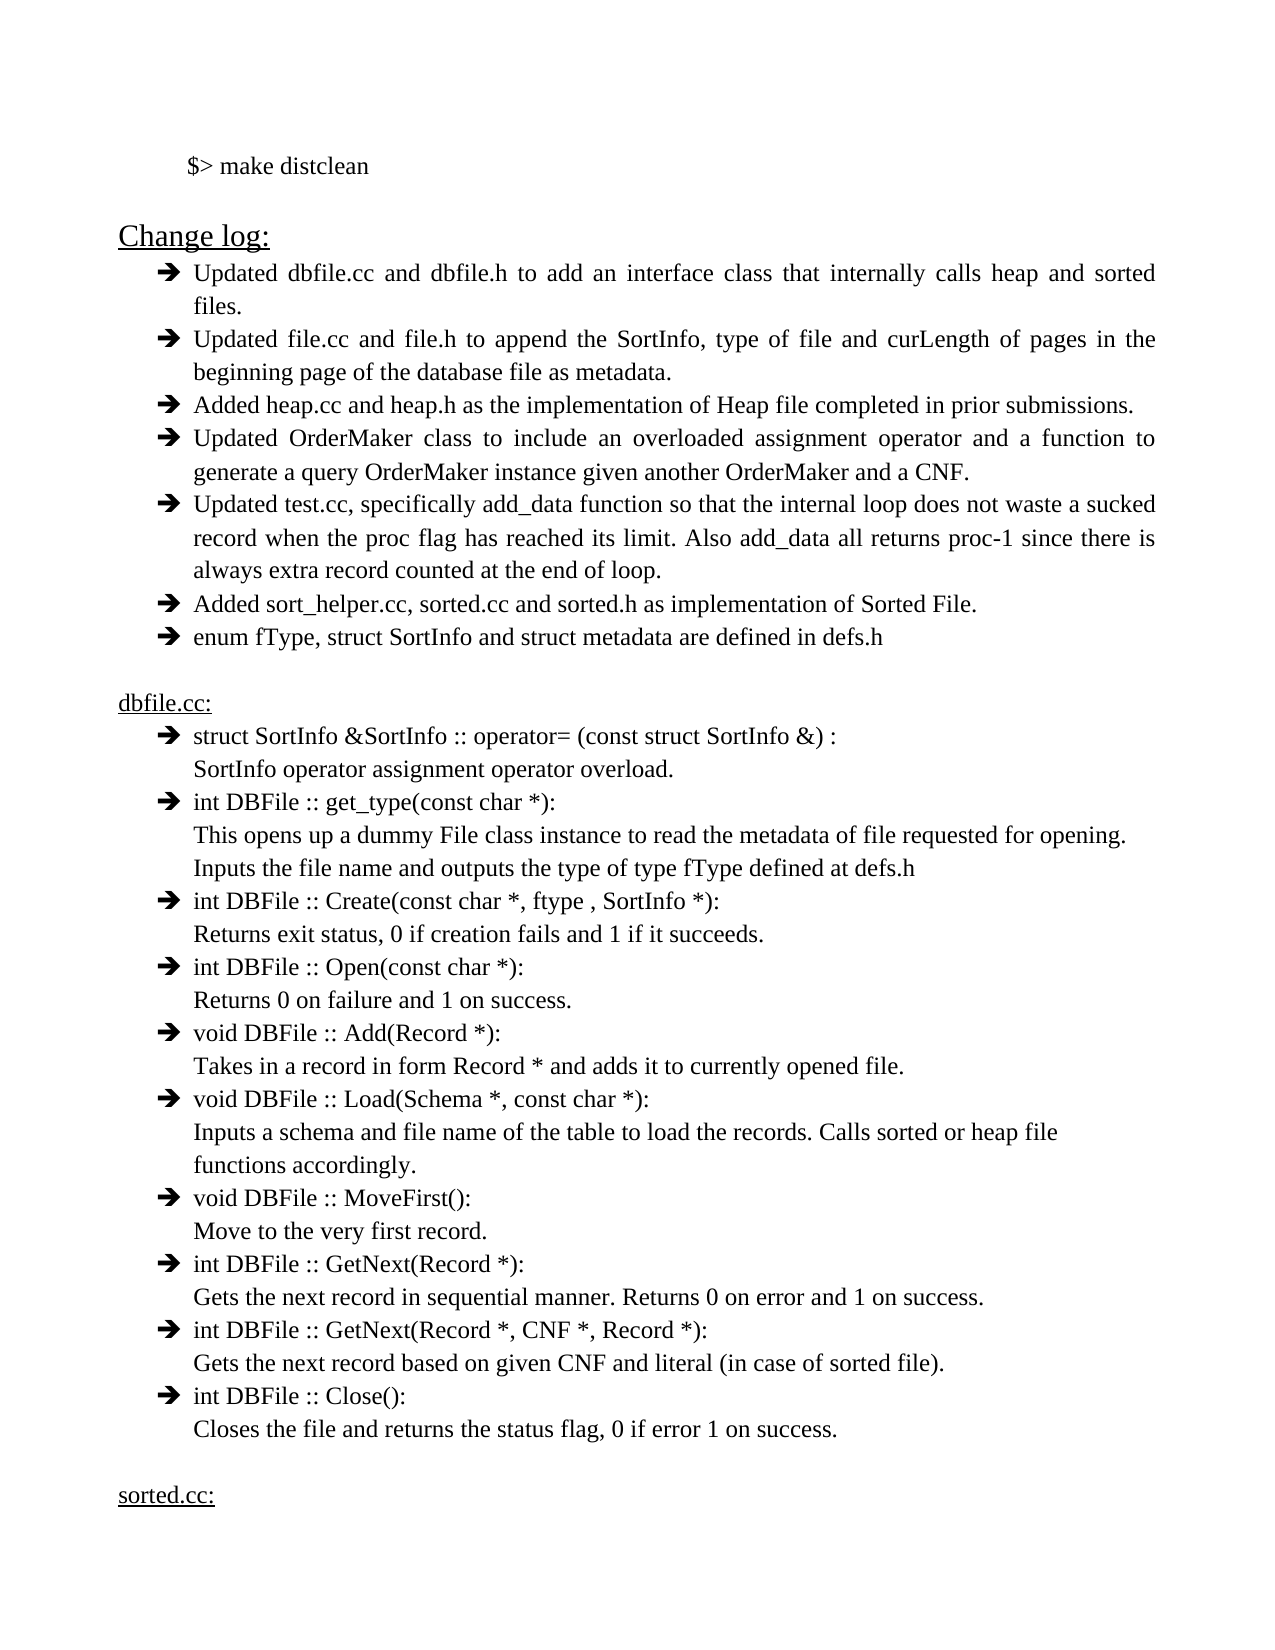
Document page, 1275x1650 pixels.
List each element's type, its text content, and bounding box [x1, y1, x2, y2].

list Closes the file and returns the status flag, 0 if error 1 on success. [156, 1414, 1157, 1443]
list Updated test.cc, specifically add_data function so that the internal loop does not waste a sucked record when the proc flag has reached its limit. Also add_data all returns proc-1 since there is always extra record counted at the end of loop. [156, 489, 1157, 584]
list Move to the very first record. [156, 1216, 1157, 1245]
list This opens up a dummy File class instance to read the metadata of file requested for opening. Inputs the file name and outputs the type of type fType defined at defs.h [156, 820, 1157, 882]
text Change log: [118, 217, 1157, 253]
list int DBFile :: get_type(const char *): [156, 787, 1157, 816]
list struct SortInfo &SortInfo :: operator= (const struct SortInfo &) : [156, 721, 1157, 749]
list Returns exit status, 0 if creation fails and 1 if it succeeds. [156, 919, 1157, 948]
list int DBFile :: Close(): [156, 1381, 1157, 1410]
list $> make distclean [118, 151, 1157, 180]
list Takes in a record in form Record * and adds it to currently opened file. [156, 1051, 1157, 1080]
list Updated OrderMaker class to include an overloaded assignment operator and a function to generate a query OrderMaker instance given another OrderMaker and a CNF. [156, 423, 1157, 485]
list void DBFile :: Load(Schema *, const char *): [156, 1084, 1157, 1113]
list int DBFile :: GetNext(Record *): [156, 1249, 1157, 1278]
list int DBFile :: GetNext(Record *, CNF *, Record *): [156, 1315, 1157, 1344]
text dbfile.cc: [118, 688, 1157, 716]
list Returns 0 on failure and 1 on success. [156, 985, 1157, 1014]
list Added sort_helper.cc, sorted.cc and sorted.h as implementation of Sorted File. [156, 589, 1157, 617]
list int DBFile :: Create(const char *, ftype , SortInfo *): [156, 886, 1157, 914]
list enum fType, struct SortInfo and struct metadata are defined in defs.h [156, 622, 1157, 650]
list Updated dbfile.cc and dbfile.h to add an interface class that internally calls heap and sorted files. [156, 258, 1157, 320]
list Updated file.cc and file.h to append the SortInfo, type of file and curLength of pages in the beginning page of the database file as metadata. [156, 324, 1157, 386]
list Inputs a schema and file name of the table to load the records. Calls sorted or heap file functions accordingly. [156, 1117, 1157, 1179]
text sorted.cc: [118, 1480, 1157, 1509]
list SortInfo operator assignment operator overload. [156, 754, 1157, 782]
list Gets the next record based on given CNF and literal (in case of sorted file). [156, 1348, 1157, 1377]
list Gets the next record in sequential manner. Returns 0 on error and 1 on success. [156, 1282, 1157, 1311]
list Added heap.cc and heap.h as the implementation of Heap file completed in prior submissions. [156, 391, 1157, 419]
list void DBFile :: MoveFirst(): [156, 1183, 1157, 1212]
list int DBFile :: Open(const char *): [156, 952, 1157, 981]
list void DBFile :: Add(Record *): [156, 1018, 1157, 1047]
